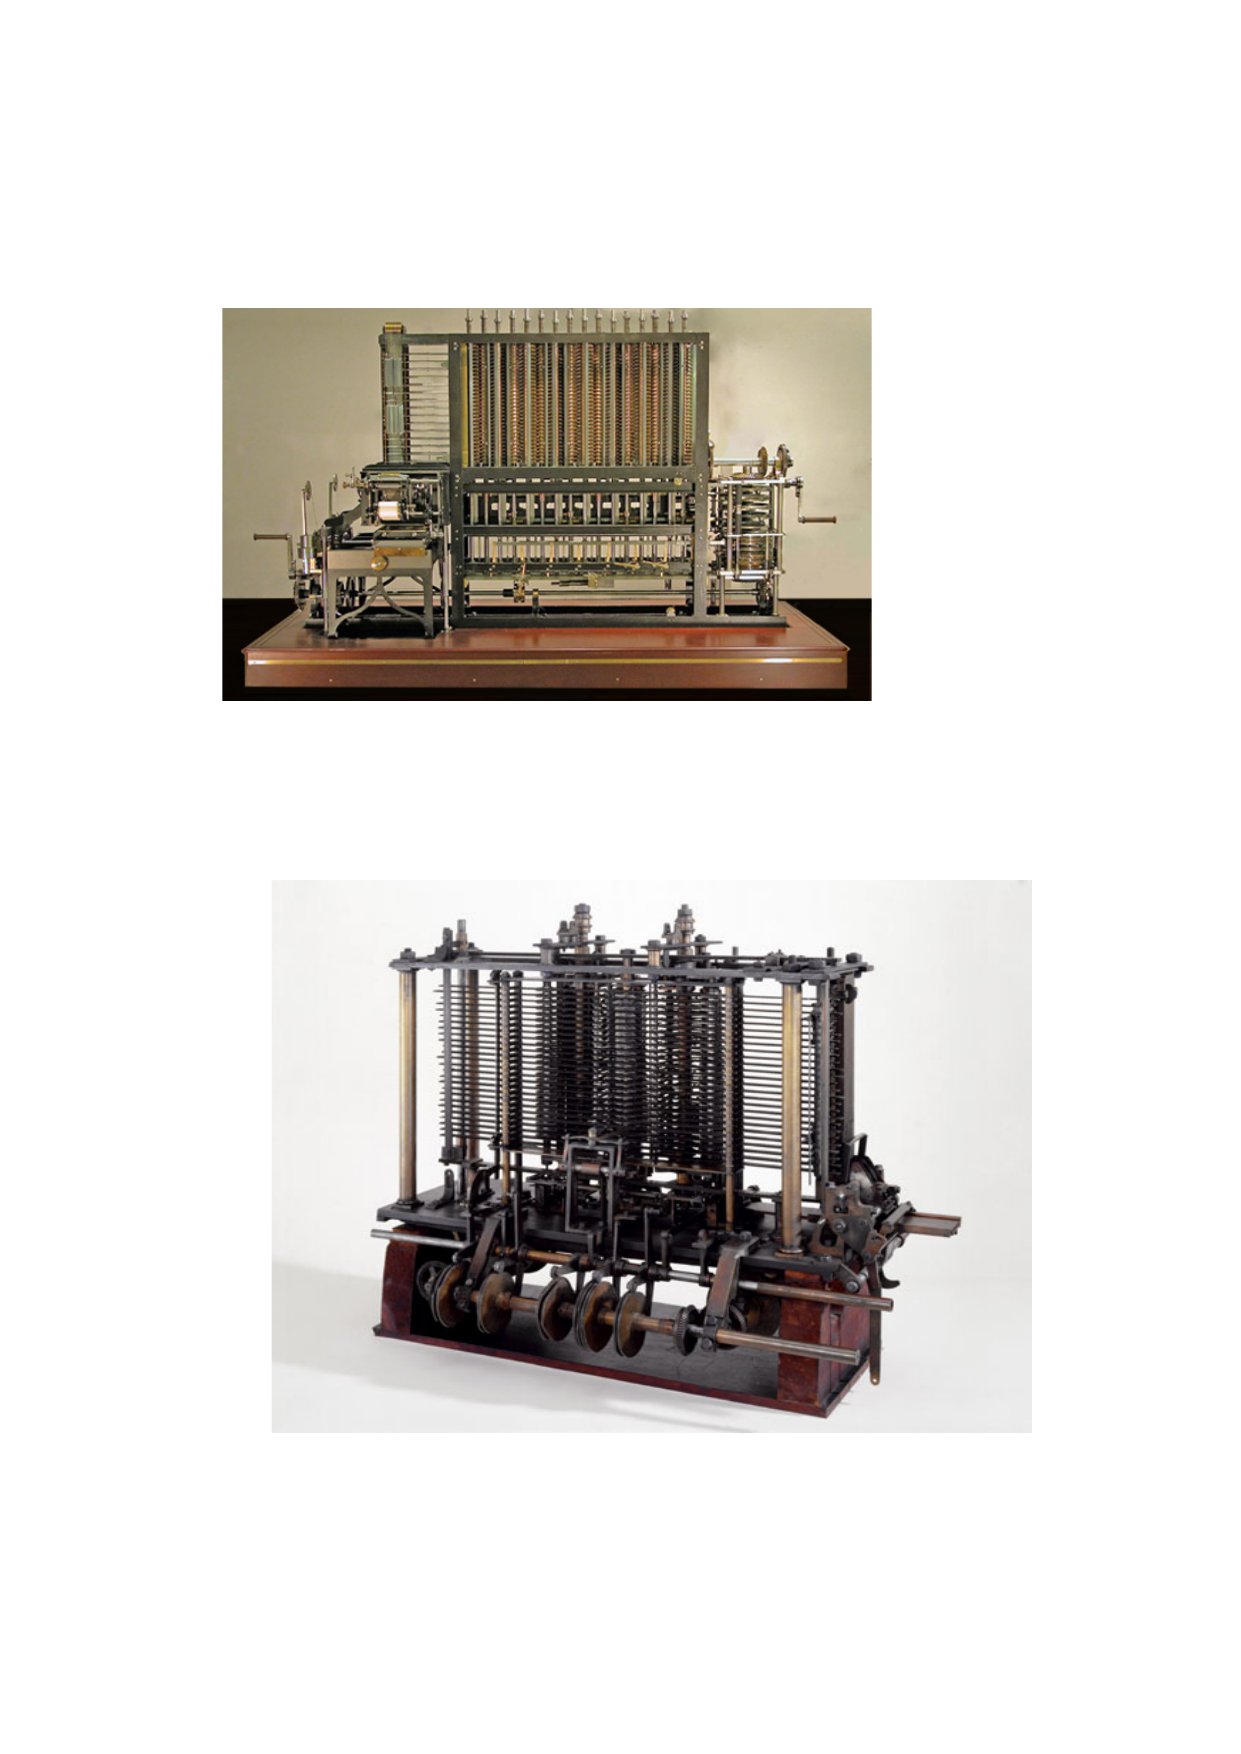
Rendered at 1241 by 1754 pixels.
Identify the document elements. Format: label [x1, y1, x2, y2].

picture [271, 880, 1032, 1433]
picture [222, 308, 872, 701]
